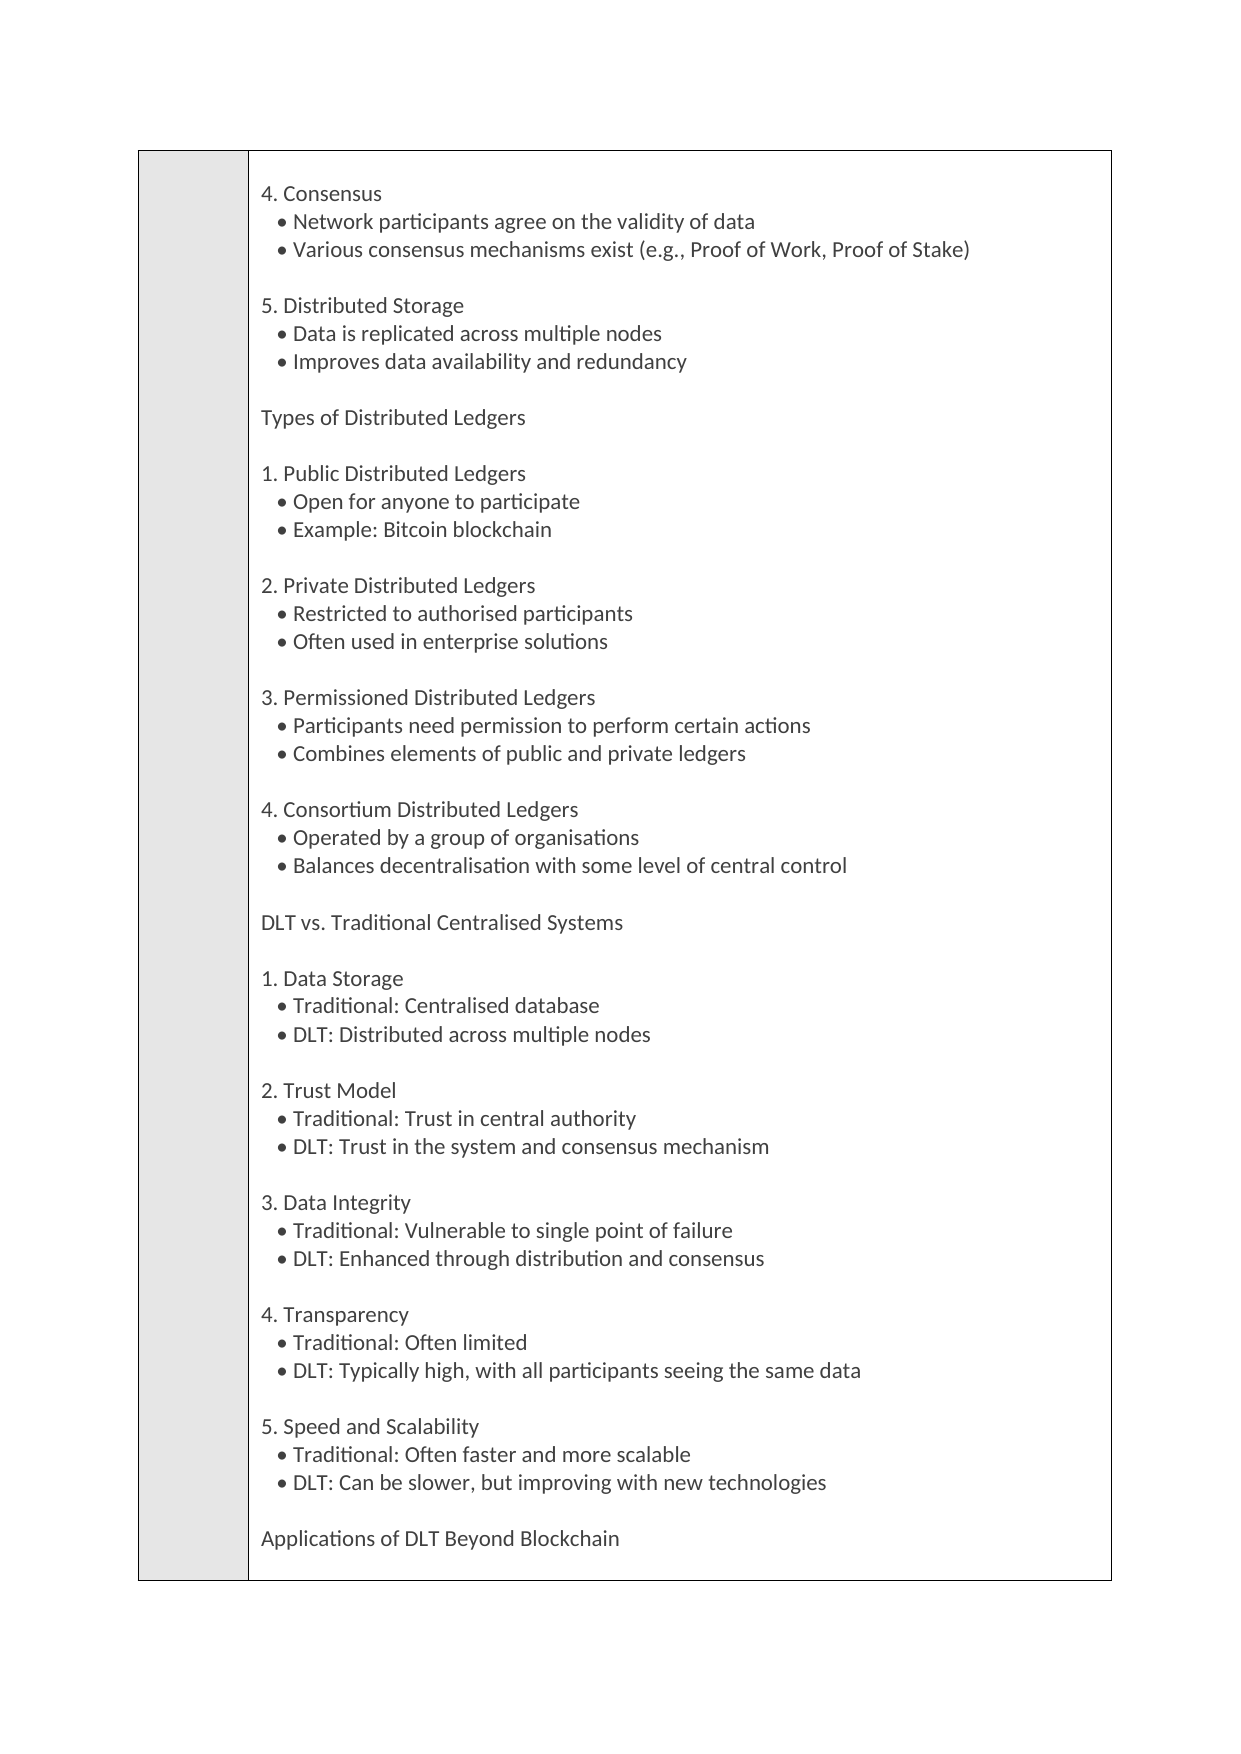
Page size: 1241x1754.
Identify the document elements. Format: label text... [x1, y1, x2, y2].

table_cell [139, 151, 248, 1580]
table_cell 4. Consensus • Network participants agree on the validity of data • Various consensus mechanisms exist (e.g., Proof of Work, Proof of Stake) 5. Distributed Storage • Data is replicated across multiple nodes • Improves data availability and redundancy Types of Distributed Ledgers 1. Public Distributed Ledgers • Open for anyone to participate • Example: Bitcoin blockchain 2. Private Distributed Ledgers • Restricted to authorised participants • Often used in enterprise solutions 3. Permissioned Distributed Ledgers • Participants need permission to perform certain actions • Combines elements of public and private ledgers 4. Consortium Distributed Ledgers • Operated by a group of organisations • Balances decentralisation with some level of central control DLT vs. Traditional Centralised Systems 1. Data Storage • Traditional: Centralised database • DLT: Distributed across multiple nodes 2. Trust Model • Traditional: Trust in central authority • DLT: Trust in the system and consensus mechanism 3. Data Integrity • Traditional: Vulnerable to single point of failure • DLT: Enhanced through distribution and consensus 4. Transparency • Traditional: Often limited • DLT: Typically high, with all participants seeing the same data 5. Speed and Scalability • Traditional: Often faster and more scalable • DLT: Can be slower, but improving with new technologies Applications of DLT Beyond Blockchain [249, 151, 1111, 1580]
